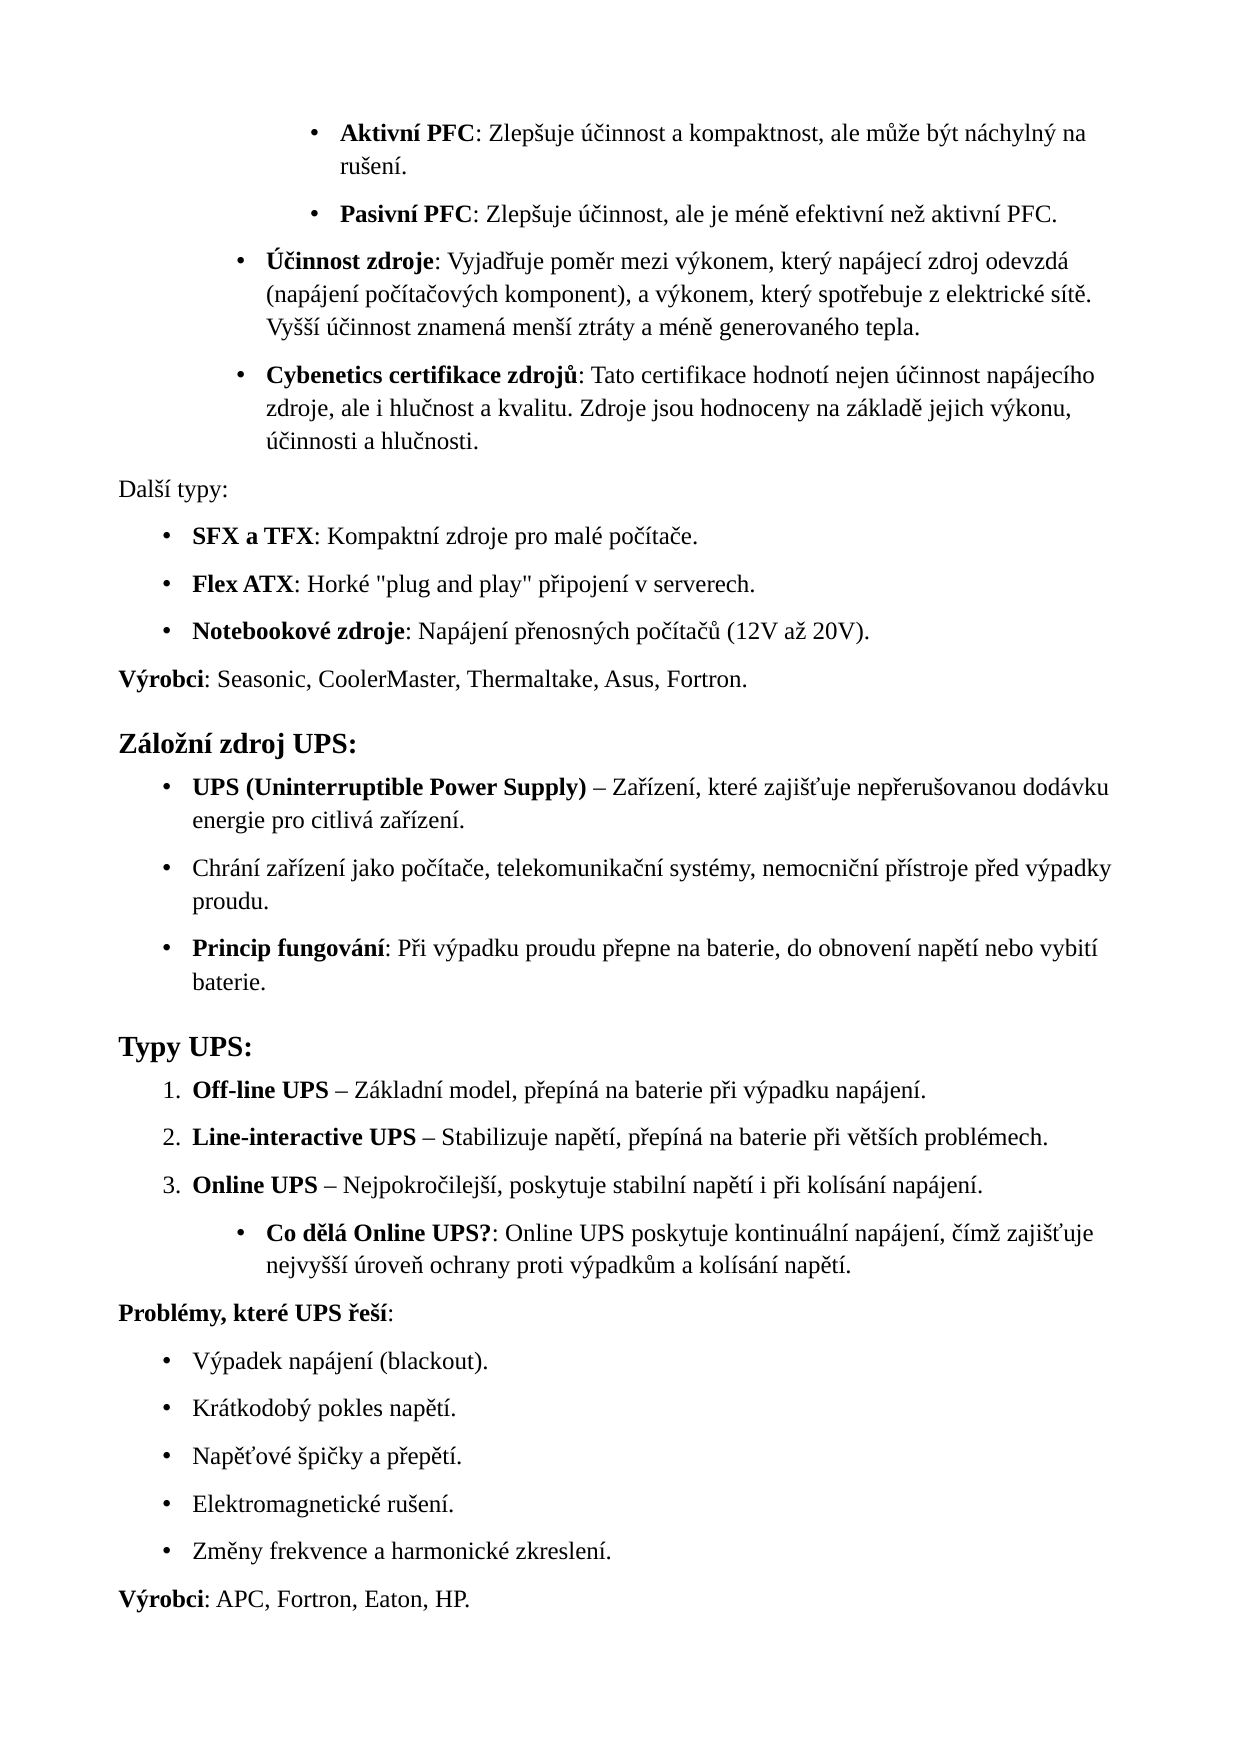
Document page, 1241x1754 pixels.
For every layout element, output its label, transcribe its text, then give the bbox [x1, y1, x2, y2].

list Flex ATX: Horké "plug and play" připojení v serverech. [162, 569, 1122, 598]
list Line-interactive UPS – Stabilizuje napětí, přepíná na baterie při větších problémech. [162, 1122, 1122, 1151]
list Napěťové špičky a přepětí. [162, 1441, 1122, 1470]
text Problémy, které UPS řeší: [118, 1298, 1122, 1327]
list Chrání zařízení jako počítače, telekomunikační systémy, nemocniční přístroje před výpadky proudu. [162, 853, 1122, 915]
text Výrobci: Seasonic, CoolerMaster, Thermaltake, Asus, Fortron. [118, 664, 1122, 693]
text Další typy: [118, 474, 1122, 502]
list Účinnost zdroje: Vyjadřuje poměr mezi výkonem, který napájecí zdroj odevzdá (napájení počítačových komponent), a výkonem, který spotřebuje z elektrické sítě. Vyšší účinnost znamená menší ztráty a méně generovaného tepla. [236, 246, 1122, 341]
list UPS (Uninterruptible Power Supply) – Zařízení, které zajišťuje nepřerušovanou dodávku energie pro citlivá zařízení. [162, 772, 1122, 834]
list Krátkodobý pokles napětí. [162, 1393, 1122, 1422]
list Pasivní PFC: Zlepšuje účinnost, ale je méně efektivní než aktivní PFC. [310, 199, 1122, 227]
subtitle Typy UPS: [118, 1029, 1122, 1062]
list Princip fungování: Při výpadku proudu přepne na baterie, do obnovení napětí nebo vybití baterie. [162, 933, 1122, 995]
list Co dělá Online UPS?: Online UPS poskytuje kontinuální napájení, čímž zajišťuje nejvyšší úroveň ochrany proti výpadkům a kolísání napětí. [236, 1218, 1122, 1279]
list Aktivní PFC: Zlepšuje účinnost a kompaktnost, ale může být náchylný na rušení. [310, 118, 1122, 180]
list Cybenetics certifikace zdrojů: Tato certifikace hodnotí nejen účinnost napájecího zdroje, ale i hlučnost a kvalitu. Zdroje jsou hodnoceny na základě jejich výkonu, účinnosti a hlučnosti. [236, 360, 1122, 455]
text Výrobci: APC, Fortron, Eaton, HP. [118, 1584, 1122, 1613]
list Elektromagnetické rušení. [162, 1489, 1122, 1517]
list Výpadek napájení (blackout). [162, 1346, 1122, 1374]
list SFX a TFX: Kompaktní zdroje pro malé počítače. [162, 521, 1122, 550]
subtitle Záložní zdroj UPS: [118, 726, 1122, 760]
list Změny frekvence a harmonické zkreslení. [162, 1536, 1122, 1565]
list Notebookové zdroje: Napájení přenosných počítačů (12V až 20V). [162, 616, 1122, 645]
list Online UPS – Nejpokročilejší, poskytuje stabilní napětí i při kolísání napájení. [162, 1170, 1122, 1199]
list Off-line UPS – Základní model, přepíná na baterie při výpadku napájení. [162, 1075, 1122, 1103]
